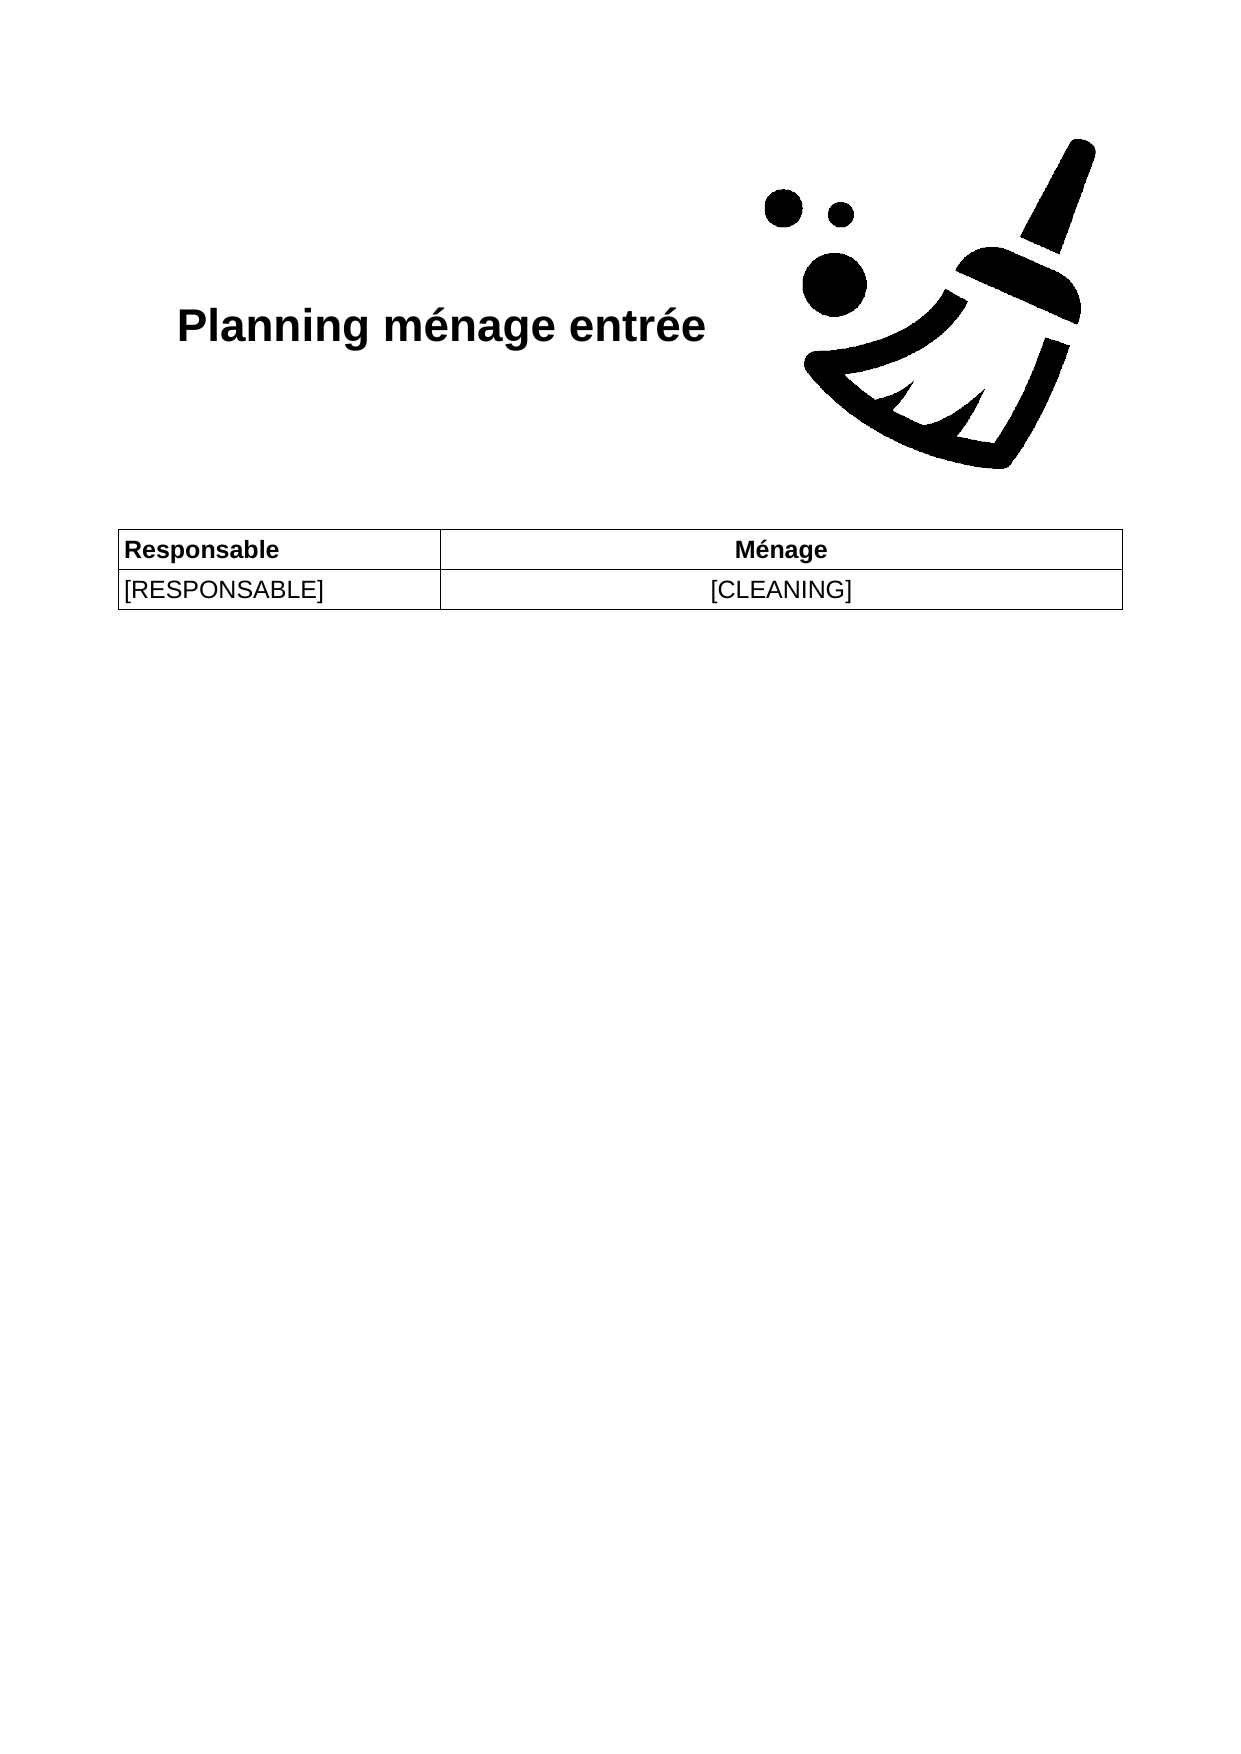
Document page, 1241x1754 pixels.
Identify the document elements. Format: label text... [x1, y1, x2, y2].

subtitle Planning ménage entrée [118, 298, 764, 351]
table_cell [CLEANING] [441, 570, 1122, 609]
table_header Ménage [441, 530, 1122, 569]
table_cell [RESPONSABLE] [119, 570, 440, 609]
picture [764, 138, 1096, 469]
subtitle [1096, 298, 1122, 351]
table_header Responsable [119, 530, 440, 569]
